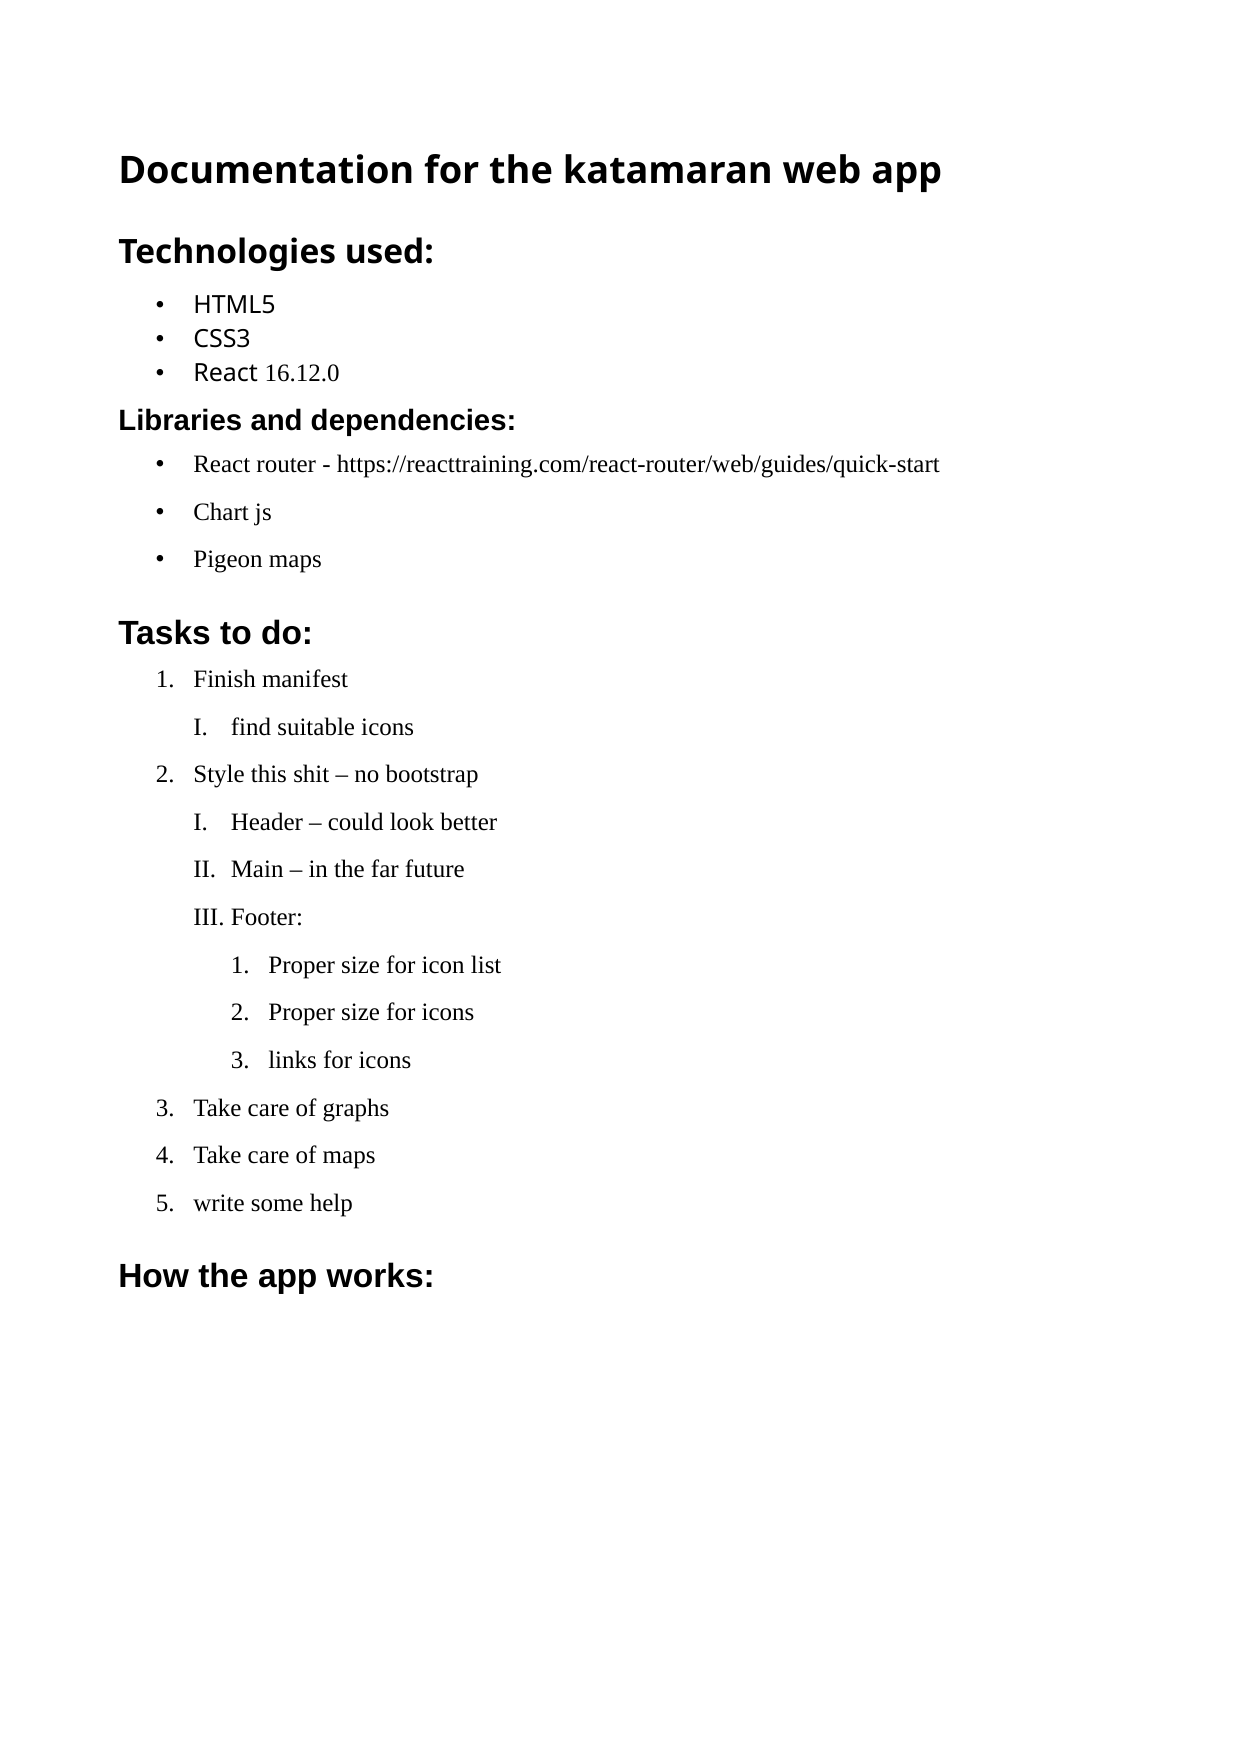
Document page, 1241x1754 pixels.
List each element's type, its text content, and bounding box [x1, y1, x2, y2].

list Header – could look better [193, 807, 1122, 836]
subtitle Libraries and dependencies: [118, 403, 1122, 437]
list CSS3 [156, 320, 1122, 354]
list Chart js [156, 497, 1122, 526]
list find suitable icons [193, 712, 1122, 741]
subtitle Documentation for the katamaran web app [118, 143, 1122, 195]
list Main – in the far future [193, 854, 1122, 883]
list React 16.12.0 [156, 354, 1122, 388]
list React router - https://reacttraining.com/react-router/web/guides/quick-start [156, 449, 1122, 478]
list Pigeon maps [156, 544, 1122, 573]
list HTML5 [156, 286, 1122, 320]
list Footer: [193, 902, 1122, 931]
subtitle Technologies used: [118, 228, 1122, 274]
list Proper size for icons [231, 997, 1122, 1026]
list Style this shit – no bootstrap [156, 759, 1122, 788]
subtitle How the app works: [118, 1256, 1122, 1295]
list Take care of maps [156, 1140, 1122, 1169]
subtitle Tasks to do: [118, 613, 1122, 652]
list Finish manifest [156, 664, 1122, 693]
list links for icons [231, 1045, 1122, 1074]
list Proper size for icon list [231, 950, 1122, 978]
list Take care of graphs [156, 1093, 1122, 1121]
list write some help [156, 1188, 1122, 1217]
